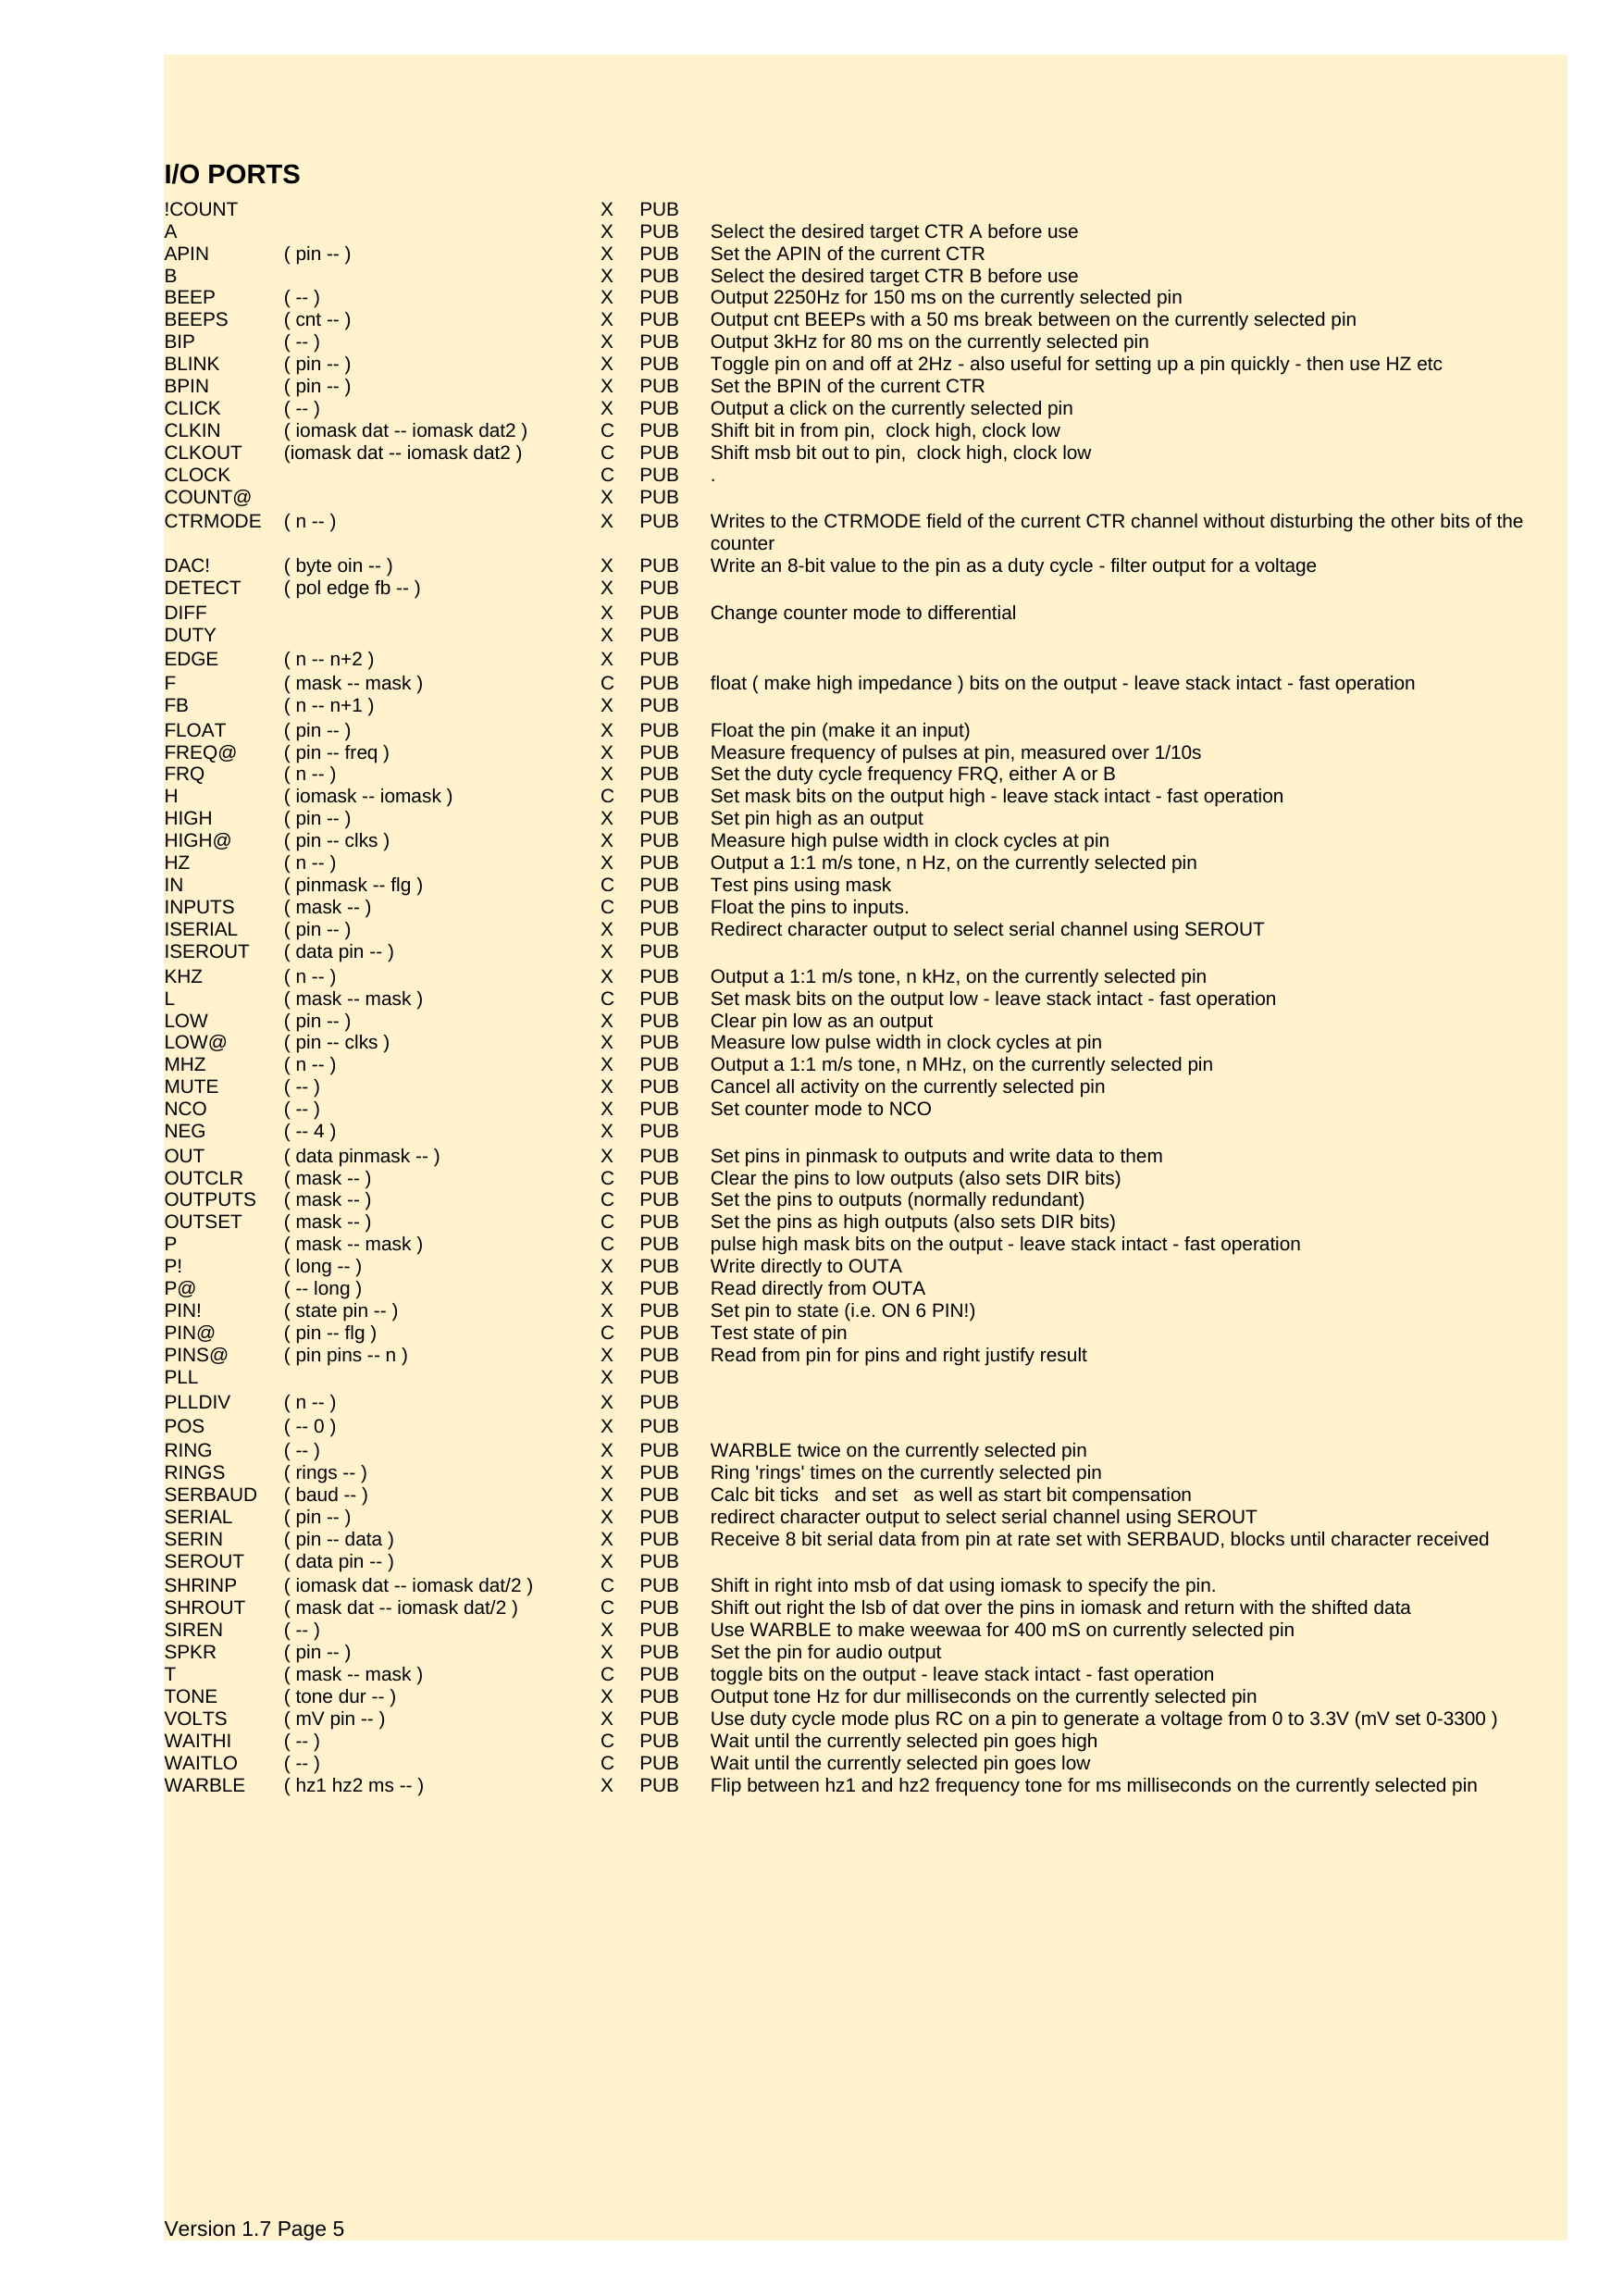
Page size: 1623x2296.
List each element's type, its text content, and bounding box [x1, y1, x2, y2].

table_cell X [601, 648, 639, 672]
table_cell PUB [639, 1752, 711, 1774]
table_cell PUB [639, 940, 711, 964]
table_cell Clear the pins to low outputs (also sets DIR bits) [711, 1166, 1567, 1188]
table_cell ( -- ) [284, 1098, 601, 1120]
table_cell INPUTS [164, 896, 284, 918]
table_cell PUB [639, 1144, 711, 1166]
table_cell PUB [639, 1166, 711, 1188]
table_cell ( -- ) [284, 1752, 601, 1774]
table_cell X [601, 554, 639, 577]
table_cell C [601, 441, 639, 464]
table_cell WAITLO [164, 1752, 284, 1774]
table_cell X [601, 1483, 639, 1506]
table_cell X [601, 718, 639, 740]
table_cell ( baud -- ) [284, 1483, 601, 1506]
table_cell ( mask dat -- iomask dat/2 ) [284, 1596, 601, 1619]
table_cell X [601, 330, 639, 353]
table_cell [711, 624, 1567, 648]
table_cell HIGH [164, 807, 284, 829]
table_cell PUB [639, 375, 711, 397]
table_cell FB [164, 694, 284, 718]
table_cell OUT [164, 1144, 284, 1166]
table_cell [284, 264, 601, 286]
table_cell Clear pin low as an output [711, 1009, 1567, 1031]
table_cell Set the APIN of the current CTR [711, 242, 1567, 264]
table_cell Set pin high as an output [711, 807, 1567, 829]
table_cell PUB [639, 1053, 711, 1075]
table_cell SIREN [164, 1619, 284, 1641]
table_cell Shift msb bit out to pin, clock high, clock low [711, 441, 1567, 464]
table_cell CLKIN [164, 419, 284, 441]
table_cell SEROUT [164, 1550, 284, 1574]
table_cell X [601, 577, 639, 601]
table_cell SPKR [164, 1641, 284, 1663]
table_cell Output 3kHz for 80 ms on the currently selected pin [711, 330, 1567, 353]
table_cell T [164, 1663, 284, 1685]
table_cell X [601, 624, 639, 648]
table_cell PUB [639, 624, 711, 648]
table_cell PUB [639, 1483, 711, 1506]
table_cell POS [164, 1415, 284, 1439]
table_cell PUB [639, 1506, 711, 1528]
table_cell ( -- ) [284, 1730, 601, 1752]
table_cell ( n -- ) [284, 851, 601, 874]
table_cell Use WARBLE to make weewaa for 400 mS on currently selected pin [711, 1619, 1567, 1641]
table_cell WAITHI [164, 1730, 284, 1752]
table_cell ( n -- n+2 ) [284, 648, 601, 672]
table_cell ISEROUT [164, 940, 284, 964]
table_cell X [601, 286, 639, 308]
table_header [711, 198, 1567, 219]
table_cell P@ [164, 1277, 284, 1299]
table_cell X [601, 1255, 639, 1277]
table_cell PUB [639, 648, 711, 672]
table_cell PUB [639, 1075, 711, 1098]
table_cell ( pin -- ) [284, 1506, 601, 1528]
table_cell (iomask dat -- iomask dat2 ) [284, 441, 601, 464]
table_cell PUB [639, 510, 711, 554]
table_cell ( n -- n+1 ) [284, 694, 601, 718]
table_cell [284, 602, 601, 623]
table_cell ( mask -- mask ) [284, 672, 601, 694]
table_cell HZ [164, 851, 284, 874]
table_cell BIP [164, 330, 284, 353]
table_cell Test pins using mask [711, 874, 1567, 896]
table_cell ( state pin -- ) [284, 1299, 601, 1322]
table_cell PUB [639, 441, 711, 464]
table_cell PUB [639, 1707, 711, 1730]
table_cell X [601, 1685, 639, 1707]
table_cell ( n -- ) [284, 763, 601, 785]
table_cell ( -- ) [284, 1439, 601, 1461]
table_cell PUB [639, 1322, 711, 1344]
table_cell Cancel all activity on the currently selected pin [711, 1075, 1567, 1098]
table_cell ( rings -- ) [284, 1461, 601, 1483]
table_cell X [601, 242, 639, 264]
table_cell Float the pin (make it an input) [711, 718, 1567, 740]
table_cell X [601, 1707, 639, 1730]
table_cell ( -- 0 ) [284, 1415, 601, 1439]
table_cell PUB [639, 577, 711, 601]
table_cell ( pin -- clks ) [284, 1031, 601, 1053]
table_cell PUB [639, 1031, 711, 1053]
table_cell [284, 624, 601, 648]
table_cell X [601, 1299, 639, 1322]
table_cell C [601, 1210, 639, 1233]
table_cell X [601, 1277, 639, 1299]
table_cell APIN [164, 242, 284, 264]
table_cell DAC! [164, 554, 284, 577]
table_cell Set mask bits on the output high - leave stack intact - fast operation [711, 785, 1567, 807]
table_cell Shift bit in from pin, clock high, clock low [711, 419, 1567, 441]
table_cell LOW [164, 1009, 284, 1031]
table_cell Wait until the currently selected pin goes low [711, 1752, 1567, 1774]
table_cell PUB [639, 1344, 711, 1366]
table_cell Select the desired target CTR A before use [711, 220, 1567, 242]
table_cell BLINK [164, 353, 284, 375]
table_cell PUB [639, 1233, 711, 1255]
table_cell Set mask bits on the output low - leave stack intact - fast operation [711, 987, 1567, 1009]
table_cell H [164, 785, 284, 807]
table_cell [711, 1391, 1567, 1415]
table_cell PUB [639, 486, 711, 510]
table_cell ( tone dur -- ) [284, 1685, 601, 1707]
table_cell ISERIAL [164, 918, 284, 940]
table_cell OUTSET [164, 1210, 284, 1233]
table_cell ( n -- ) [284, 1053, 601, 1075]
table_cell X [601, 851, 639, 874]
table_cell PUB [639, 896, 711, 918]
table_cell LOW@ [164, 1031, 284, 1053]
table_cell PUB [639, 1619, 711, 1641]
table_cell PUB [639, 1774, 711, 1796]
table_cell Change counter mode to differential [711, 602, 1567, 623]
table_cell VOLTS [164, 1707, 284, 1730]
table_cell EDGE [164, 648, 284, 672]
table_cell X [601, 829, 639, 851]
table_cell PUB [639, 1730, 711, 1752]
table_cell L [164, 987, 284, 1009]
table_cell PUB [639, 1299, 711, 1322]
table_cell ( data pinmask -- ) [284, 1144, 601, 1166]
table_cell ( pin -- ) [284, 807, 601, 829]
table_cell X [601, 1366, 639, 1390]
table_cell TONE [164, 1685, 284, 1707]
table_cell PUB [639, 1391, 711, 1415]
table_cell X [601, 1120, 639, 1144]
table_cell F [164, 672, 284, 694]
table_cell ( -- ) [284, 330, 601, 353]
table_cell SHRINP [164, 1574, 284, 1596]
table_cell C [601, 874, 639, 896]
table_cell B [164, 264, 284, 286]
table_cell P [164, 1233, 284, 1255]
table_cell C [601, 1752, 639, 1774]
table_cell PUB [639, 1366, 711, 1390]
table_cell PUB [639, 1641, 711, 1663]
table_cell redirect character output to select serial channel using SEROUT [711, 1506, 1567, 1528]
table_cell ( data pin -- ) [284, 1550, 601, 1574]
table_cell ( pin -- freq ) [284, 740, 601, 763]
table_cell X [601, 1439, 639, 1461]
table_cell Toggle pin on and off at 2Hz - also useful for setting up a pin quickly - then use HZ etc [711, 353, 1567, 375]
table_cell ( pinmask -- flg ) [284, 874, 601, 896]
table_cell ( pin -- ) [284, 718, 601, 740]
table_cell PUB [639, 1461, 711, 1483]
table_cell BEEPS [164, 308, 284, 330]
table_cell PUB [639, 1120, 711, 1144]
table_cell PUB [639, 1439, 711, 1461]
table_cell Set counter mode to NCO [711, 1098, 1567, 1120]
table_cell X [601, 918, 639, 940]
table_cell [284, 464, 601, 486]
table_cell Wait until the currently selected pin goes high [711, 1730, 1567, 1752]
table_cell PUB [639, 1596, 711, 1619]
table_cell C [601, 464, 639, 486]
table_cell PUB [639, 554, 711, 577]
table_cell Output cnt BEEPs with a 50 ms break between on the currently selected pin [711, 308, 1567, 330]
table_cell X [601, 763, 639, 785]
table_cell X [601, 740, 639, 763]
table_cell X [601, 1344, 639, 1366]
table_cell PUB [639, 353, 711, 375]
table_cell [284, 220, 601, 242]
table_cell X [601, 486, 639, 510]
table_cell PUB [639, 1528, 711, 1550]
table_cell C [601, 785, 639, 807]
table_cell P! [164, 1255, 284, 1277]
table_cell ( pin -- ) [284, 1641, 601, 1663]
table_cell X [601, 1506, 639, 1528]
table_cell X [601, 353, 639, 375]
table_cell pulse high mask bits on the output - leave stack intact - fast operation [711, 1233, 1567, 1255]
table_cell Redirect character output to select serial channel using SEROUT [711, 918, 1567, 940]
table_header [284, 198, 601, 219]
table_cell PUB [639, 1574, 711, 1596]
table_cell PIN! [164, 1299, 284, 1322]
table_cell SERIAL [164, 1506, 284, 1528]
table_cell PUB [639, 763, 711, 785]
table_header !COUNT [164, 198, 284, 219]
table_cell Float the pins to inputs. [711, 896, 1567, 918]
table_cell C [601, 1596, 639, 1619]
table_cell X [601, 1528, 639, 1550]
table_cell X [601, 1031, 639, 1053]
table_cell ( cnt -- ) [284, 308, 601, 330]
table_cell C [601, 1188, 639, 1210]
table_cell PUB [639, 264, 711, 286]
table_cell X [601, 807, 639, 829]
table_cell Output tone Hz for dur milliseconds on the currently selected pin [711, 1685, 1567, 1707]
table_cell X [601, 308, 639, 330]
table_cell Measure high pulse width in clock cycles at pin [711, 829, 1567, 851]
table_cell ( mask -- mask ) [284, 1663, 601, 1685]
table_cell CLKOUT [164, 441, 284, 464]
table_cell Set the BPIN of the current CTR [711, 375, 1567, 397]
table_cell X [601, 1774, 639, 1796]
table_cell DETECT [164, 577, 284, 601]
table_cell [711, 1366, 1567, 1390]
table_cell [711, 1120, 1567, 1144]
table_cell C [601, 419, 639, 441]
table_cell ( -- ) [284, 1075, 601, 1098]
table_cell X [601, 1461, 639, 1483]
table_cell ( pol edge fb -- ) [284, 577, 601, 601]
table_cell ( hz1 hz2 ms -- ) [284, 1774, 601, 1796]
table_cell Calc bit ticks and set as well as start bit compensation [711, 1483, 1567, 1506]
table_cell KHZ [164, 965, 284, 987]
table_cell Set the pins to outputs (normally redundant) [711, 1188, 1567, 1210]
table_cell ( mask -- mask ) [284, 1233, 601, 1255]
table_cell RING [164, 1439, 284, 1461]
table_cell CLOCK [164, 464, 284, 486]
table_cell X [601, 1641, 639, 1663]
table_cell FREQ@ [164, 740, 284, 763]
table_cell Use duty cycle mode plus RC on a pin to generate a voltage from 0 to 3.3V (mV set 0-3300 ) [711, 1707, 1567, 1730]
table_cell HIGH@ [164, 829, 284, 851]
table_cell C [601, 896, 639, 918]
table_cell Shift out right the lsb of dat over the pins in iomask and return with the shifted data [711, 1596, 1567, 1619]
table_cell Writes to the CTRMODE field of the current CTR channel without disturbing the other bits of the counter [711, 510, 1567, 554]
table_cell PUB [639, 464, 711, 486]
table_cell BEEP [164, 286, 284, 308]
table_cell PUB [639, 1255, 711, 1277]
table_cell FRQ [164, 763, 284, 785]
table_cell Output a 1:1 m/s tone, n kHz, on the currently selected pin [711, 965, 1567, 987]
table_cell X [601, 1619, 639, 1641]
table_cell ( pin pins -- n ) [284, 1344, 601, 1366]
table_cell [711, 577, 1567, 601]
table_cell C [601, 1730, 639, 1752]
table_cell [711, 694, 1567, 718]
table_cell Output 2250Hz for 150 ms on the currently selected pin [711, 286, 1567, 308]
table_cell SHROUT [164, 1596, 284, 1619]
table_cell X [601, 510, 639, 554]
table_cell X [601, 264, 639, 286]
table_cell ( pin -- ) [284, 353, 601, 375]
table_cell Set the pin for audio output [711, 1641, 1567, 1663]
table_cell ( mask -- ) [284, 896, 601, 918]
table_cell PUB [639, 807, 711, 829]
table_cell C [601, 672, 639, 694]
table_cell ( pin -- ) [284, 1009, 601, 1031]
table_cell Test state of pin [711, 1322, 1567, 1344]
table_cell ( pin -- ) [284, 375, 601, 397]
table_cell ( mask -- ) [284, 1188, 601, 1210]
table_cell C [601, 1166, 639, 1188]
table_cell ( -- ) [284, 286, 601, 308]
table_cell ( pin -- ) [284, 242, 601, 264]
table_cell PUB [639, 851, 711, 874]
table_header PUB [639, 198, 711, 219]
table_cell PLL [164, 1366, 284, 1390]
table_cell OUTPUTS [164, 1188, 284, 1210]
table_cell PUB [639, 740, 711, 763]
table_cell WARBLE [164, 1774, 284, 1796]
table_cell . [711, 464, 1567, 486]
table_cell Set pin to state (i.e. ON 6 PIN!) [711, 1299, 1567, 1322]
table_cell X [601, 220, 639, 242]
table_cell PUB [639, 1550, 711, 1574]
table_cell X [601, 1009, 639, 1031]
table_cell Output a click on the currently selected pin [711, 397, 1567, 419]
table_cell Read directly from OUTA [711, 1277, 1567, 1299]
table_cell [711, 940, 1567, 964]
table_cell ( -- ) [284, 1619, 601, 1641]
table_cell X [601, 1144, 639, 1166]
table_cell PUB [639, 1415, 711, 1439]
table_cell C [601, 1322, 639, 1344]
table_cell IN [164, 874, 284, 896]
table_cell PUB [639, 1277, 711, 1299]
table_cell C [601, 1663, 639, 1685]
table_cell PUB [639, 330, 711, 353]
table_cell ( pin -- ) [284, 918, 601, 940]
table_cell PUB [639, 874, 711, 896]
table_cell FLOAT [164, 718, 284, 740]
table_cell C [601, 1233, 639, 1255]
table_cell Shift in right into msb of dat using iomask to specify the pin. [711, 1574, 1567, 1596]
table_cell CTRMODE [164, 510, 284, 554]
table_cell Flip between hz1 and hz2 frequency tone for ms milliseconds on the currently selected pin [711, 1774, 1567, 1796]
table_cell [284, 1366, 601, 1390]
table_cell PLLDIV [164, 1391, 284, 1415]
table_cell PUB [639, 242, 711, 264]
table_cell PUB [639, 1098, 711, 1120]
table_cell Write an 8-bit value to the pin as a duty cycle - filter output for a voltage [711, 554, 1567, 577]
table_cell ( byte oin -- ) [284, 554, 601, 577]
table_cell PUB [639, 785, 711, 807]
table_cell X [601, 694, 639, 718]
table_cell PUB [639, 602, 711, 623]
table_cell ( pin -- data ) [284, 1528, 601, 1550]
table_cell ( data pin -- ) [284, 940, 601, 964]
table_cell ( mask -- ) [284, 1166, 601, 1188]
table_cell ( iomask -- iomask ) [284, 785, 601, 807]
table_cell [711, 1550, 1567, 1574]
table_cell Ring 'rings' times on the currently selected pin [711, 1461, 1567, 1483]
table_cell C [601, 987, 639, 1009]
table_cell MHZ [164, 1053, 284, 1075]
table_cell RINGS [164, 1461, 284, 1483]
table_cell ( iomask dat -- iomask dat/2 ) [284, 1574, 601, 1596]
table_cell ( long -- ) [284, 1255, 601, 1277]
table_cell PUB [639, 1210, 711, 1233]
table_cell X [601, 1098, 639, 1120]
table_cell PUB [639, 308, 711, 330]
table_cell PIN@ [164, 1322, 284, 1344]
table_cell ( -- long ) [284, 1277, 601, 1299]
table_cell ( n -- ) [284, 965, 601, 987]
table_cell X [601, 1053, 639, 1075]
table_cell PUB [639, 918, 711, 940]
table_cell A [164, 220, 284, 242]
table_cell Write directly to OUTA [711, 1255, 1567, 1277]
table_cell PUB [639, 1009, 711, 1031]
table_cell NCO [164, 1098, 284, 1120]
table_cell DUTY [164, 624, 284, 648]
table_cell ( iomask dat -- iomask dat2 ) [284, 419, 601, 441]
table_cell PUB [639, 220, 711, 242]
table_cell Measure low pulse width in clock cycles at pin [711, 1031, 1567, 1053]
table_cell NEG [164, 1120, 284, 1144]
table_cell ( mV pin -- ) [284, 1707, 601, 1730]
table_cell PUB [639, 1188, 711, 1210]
table_cell ( mask -- ) [284, 1210, 601, 1233]
table_cell ( mask -- mask ) [284, 987, 601, 1009]
table_cell PUB [639, 1685, 711, 1707]
table_cell toggle bits on the output - leave stack intact - fast operation [711, 1663, 1567, 1685]
table_cell X [601, 397, 639, 419]
table_cell Set the pins as high outputs (also sets DIR bits) [711, 1210, 1567, 1233]
table_cell SERIN [164, 1528, 284, 1550]
table_cell C [601, 1574, 639, 1596]
subtitle I/O PORTS [164, 159, 1567, 190]
table_cell X [601, 1415, 639, 1439]
table_cell MUTE [164, 1075, 284, 1098]
table_cell Measure frequency of pulses at pin, measured over 1/10s [711, 740, 1567, 763]
table_cell SERBAUD [164, 1483, 284, 1506]
table_cell COUNT@ [164, 486, 284, 510]
table_cell [711, 486, 1567, 510]
table_cell ( -- 4 ) [284, 1120, 601, 1144]
table_cell PUB [639, 286, 711, 308]
table_cell X [601, 965, 639, 987]
table_cell PUB [639, 672, 711, 694]
table_cell Set pins in pinmask to outputs and write data to them [711, 1144, 1567, 1166]
table_cell PUB [639, 419, 711, 441]
table_cell Read from pin for pins and right justify result [711, 1344, 1567, 1366]
table_cell PINS@ [164, 1344, 284, 1366]
table_cell PUB [639, 694, 711, 718]
table_cell Set the duty cycle frequency FRQ, either A or B [711, 763, 1567, 785]
table_cell X [601, 602, 639, 623]
table_cell ( -- ) [284, 397, 601, 419]
table_cell WARBLE twice on the currently selected pin [711, 1439, 1567, 1461]
table_cell [711, 1415, 1567, 1439]
table_cell X [601, 1075, 639, 1098]
table_cell PUB [639, 718, 711, 740]
table_cell Select the desired target CTR B before use [711, 264, 1567, 286]
table_cell BPIN [164, 375, 284, 397]
table_cell PUB [639, 1663, 711, 1685]
table_cell X [601, 375, 639, 397]
table_cell ( pin -- flg ) [284, 1322, 601, 1344]
table_cell ( n -- ) [284, 510, 601, 554]
table_cell ( n -- ) [284, 1391, 601, 1415]
table_cell float ( make high impedance ) bits on the output - leave stack intact - fast operation [711, 672, 1567, 694]
table_cell X [601, 1550, 639, 1574]
table_cell X [601, 1391, 639, 1415]
table_cell [284, 486, 601, 510]
table_cell PUB [639, 987, 711, 1009]
table_cell X [601, 940, 639, 964]
table_cell Receive 8 bit serial data from pin at rate set with SERBAUD, blocks until character received [711, 1528, 1567, 1550]
table_cell PUB [639, 965, 711, 987]
table_cell CLICK [164, 397, 284, 419]
table_cell PUB [639, 397, 711, 419]
table_cell PUB [639, 829, 711, 851]
table_cell Output a 1:1 m/s tone, n Hz, on the currently selected pin [711, 851, 1567, 874]
table_cell [711, 648, 1567, 672]
table_cell Output a 1:1 m/s tone, n MHz, on the currently selected pin [711, 1053, 1567, 1075]
table_cell ( pin -- clks ) [284, 829, 601, 851]
table_cell OUTCLR [164, 1166, 284, 1188]
table_header X [601, 198, 639, 219]
table_cell DIFF [164, 602, 284, 623]
